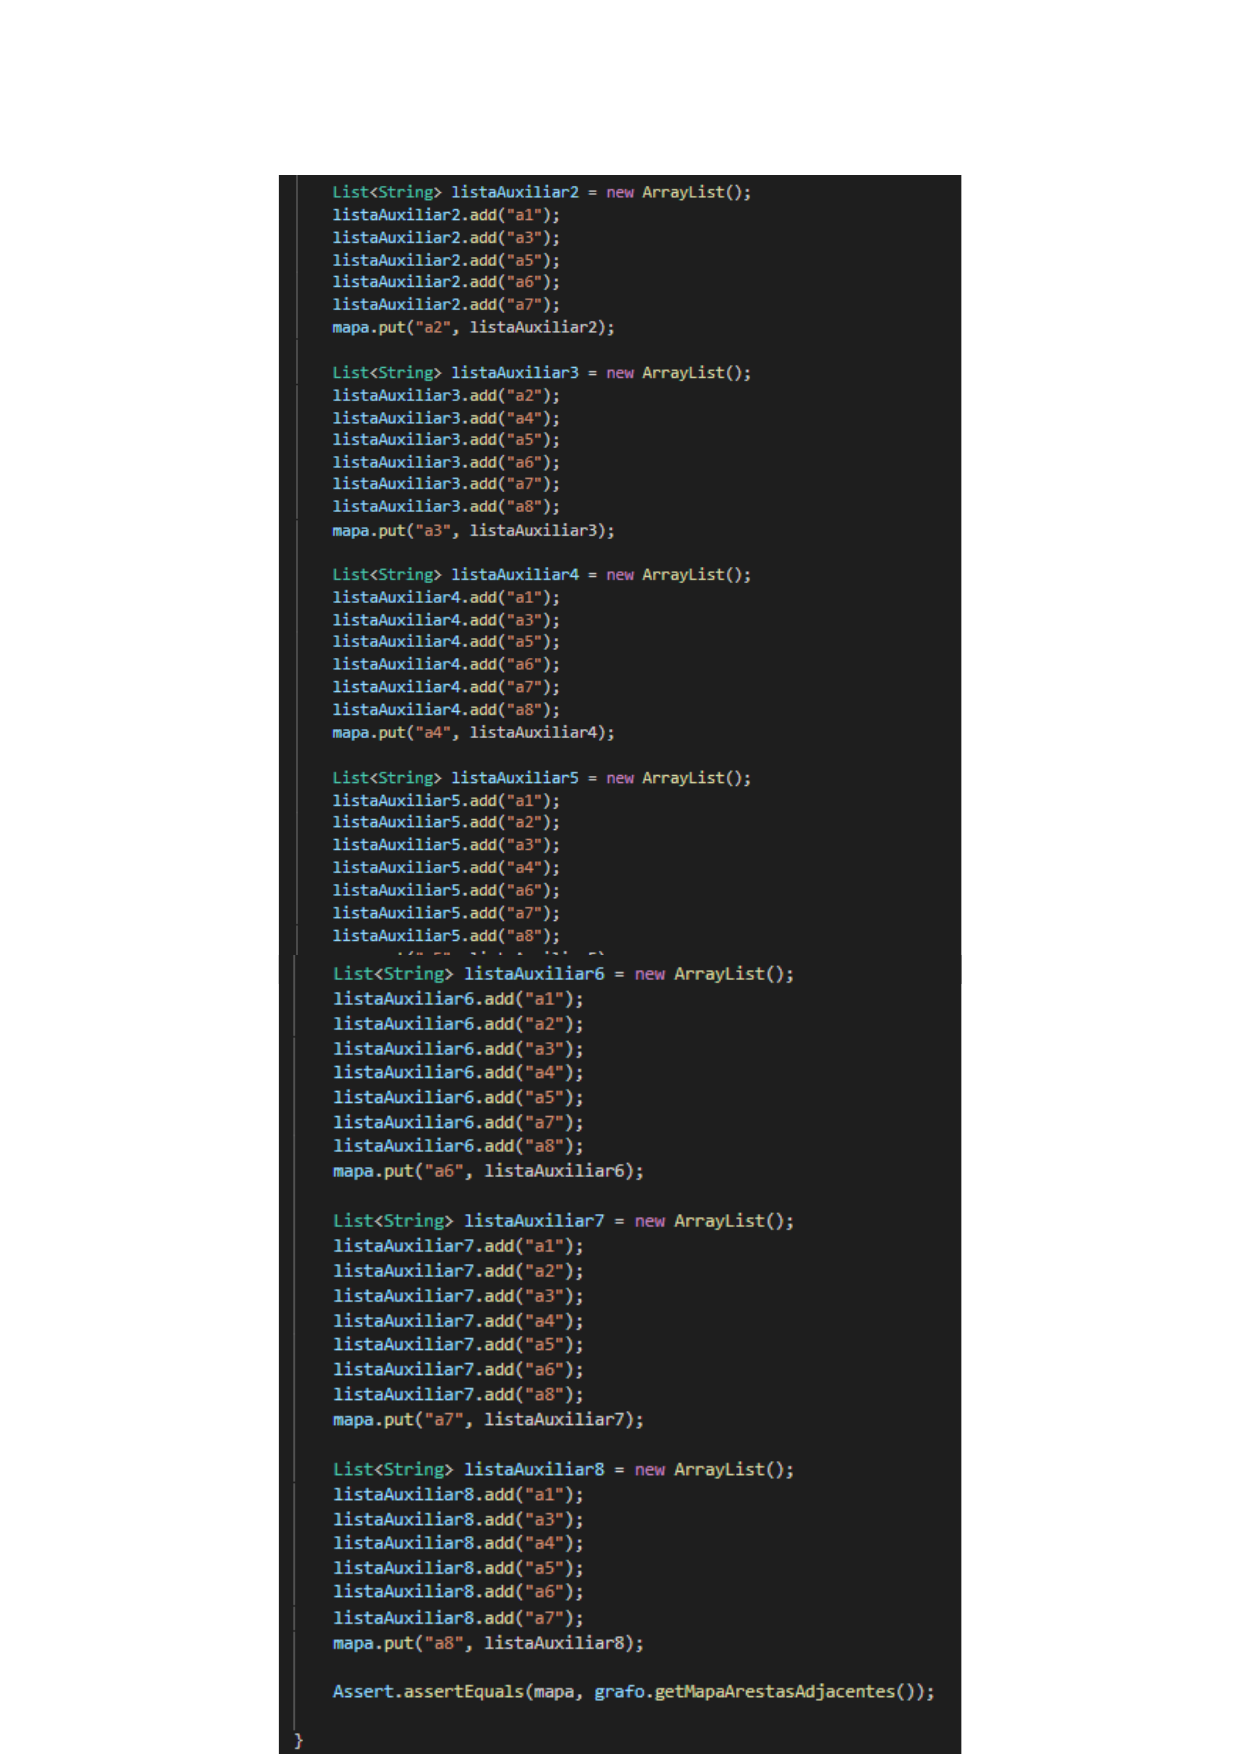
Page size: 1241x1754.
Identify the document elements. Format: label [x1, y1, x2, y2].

picture [278, 175, 962, 1754]
